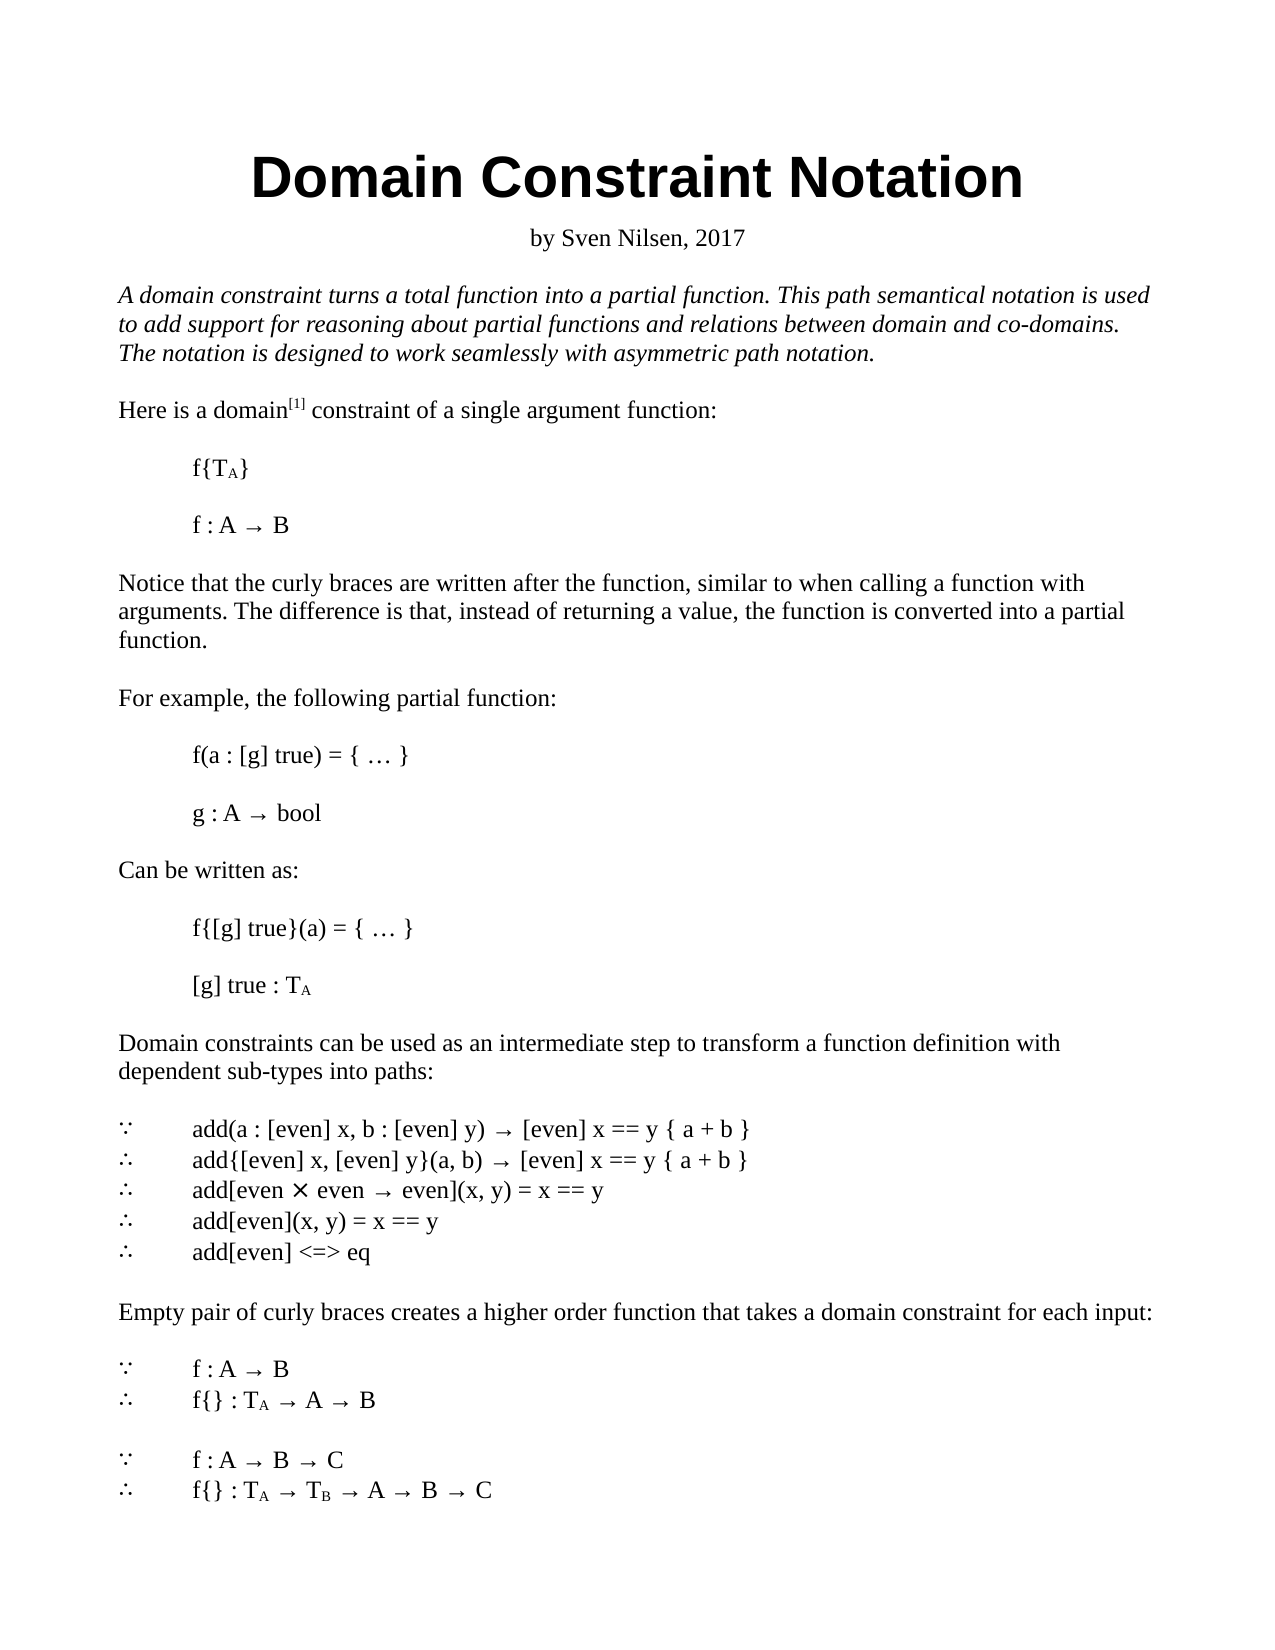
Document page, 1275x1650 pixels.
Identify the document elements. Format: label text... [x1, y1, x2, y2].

text Empty pair of curly braces creates a higher order function that takes a domain constraint for each input: [118, 1297, 1157, 1326]
text ∵ f : A → B [118, 1354, 1157, 1385]
text Notice that the curly braces are written after the function, similar to when calling a function with arguments. The difference is that, instead of returning a value, the function is converted into a partial function. [118, 568, 1157, 654]
text For example, the following partial function: [118, 683, 1157, 711]
text ∴ add[even](x, y) = x == y [118, 1206, 1157, 1237]
text ∴ add[even] <=> eq [118, 1237, 1157, 1268]
text ∴ add{[even] x, [even] y}(a, b) → [even] x == y { a + b } [118, 1145, 1157, 1176]
text by Sven Nilsen, 2017 [118, 223, 1157, 251]
text Here is a domain[1] constraint of a single argument function: [118, 395, 1157, 424]
text ∵ add(a : [even] x, b : [even] y) → [even] x == y { a + b } [118, 1114, 1157, 1145]
text A domain constraint turns a total function into a partial function. This path semantical notation is used to add support for reasoning about partial functions and relations between domain and co-domains. The notation is designed to work seamlessly with asymmetric path notation. [118, 280, 1157, 366]
text ∴ add[even ⨯ even → even](x, y) = x == y [118, 1176, 1157, 1206]
text f : A → B [118, 510, 1157, 539]
text f{TA} [118, 453, 1157, 481]
title Domain Constraint Notation [118, 143, 1157, 210]
text f(a : [g] true) = { … } [118, 740, 1157, 769]
text Domain constraints can be used as an intermediate step to transform a function definition with dependent sub-types into paths: [118, 1028, 1157, 1085]
text ∴ f{} : TA → TB → A → B → C [118, 1476, 1157, 1506]
text g : A → bool [118, 798, 1157, 826]
text ∴ f{} : TA → A → B [118, 1385, 1157, 1416]
text Can be written as: [118, 855, 1157, 884]
text f{[g] true}(a) = { … } [118, 913, 1157, 941]
text ∵ f : A → B → C [118, 1445, 1157, 1476]
text [g] true : TA [118, 970, 1157, 999]
